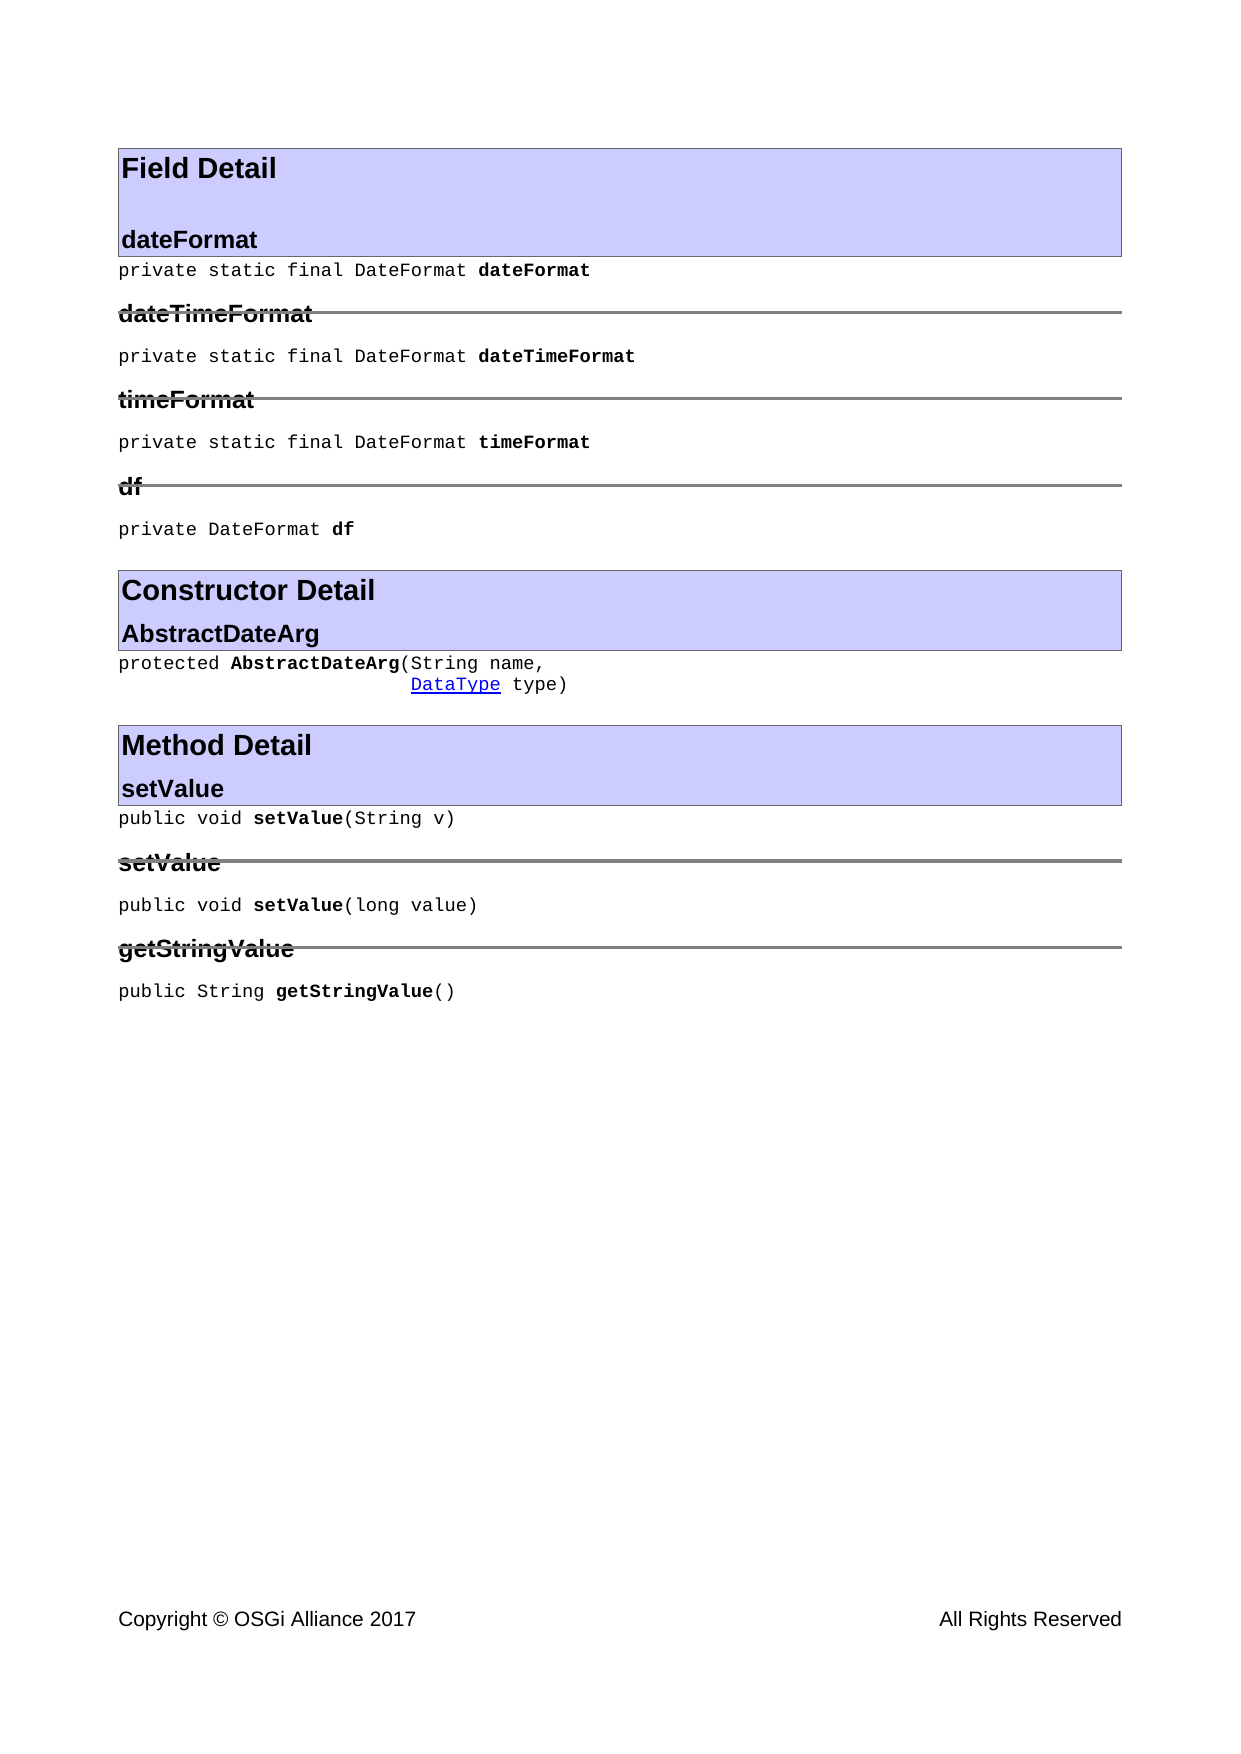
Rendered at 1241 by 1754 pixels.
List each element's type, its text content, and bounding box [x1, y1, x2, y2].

text private static final DateFormat timeFormat [118, 433, 1122, 454]
text protected AbstractDateArg(String name, DataType type) [118, 654, 1122, 696]
subtitle Field Detail [119, 149, 1121, 184]
subtitle dateFormat [119, 222, 1121, 256]
text public String getStringValue() [118, 982, 1122, 1003]
subtitle df [118, 492, 1122, 496]
subtitle Constructor Detail [119, 571, 1121, 607]
subtitle AbstractDateArg [119, 616, 1121, 650]
subtitle getStringValue [131, 954, 222, 958]
text private static final DateFormat dateTimeFormat [118, 347, 1122, 368]
text public void setValue(long value) [118, 895, 1122, 917]
subtitle Method Detail [119, 726, 1121, 762]
text private DateFormat df [118, 520, 1122, 541]
subtitle getStringValue [225, 954, 1122, 958]
text public void setValue(String v) [118, 809, 1122, 830]
text private static final DateFormat dateFormat [118, 260, 1122, 282]
subtitle setValue [119, 771, 1121, 805]
subtitle dateTimeFormat [118, 319, 1122, 323]
